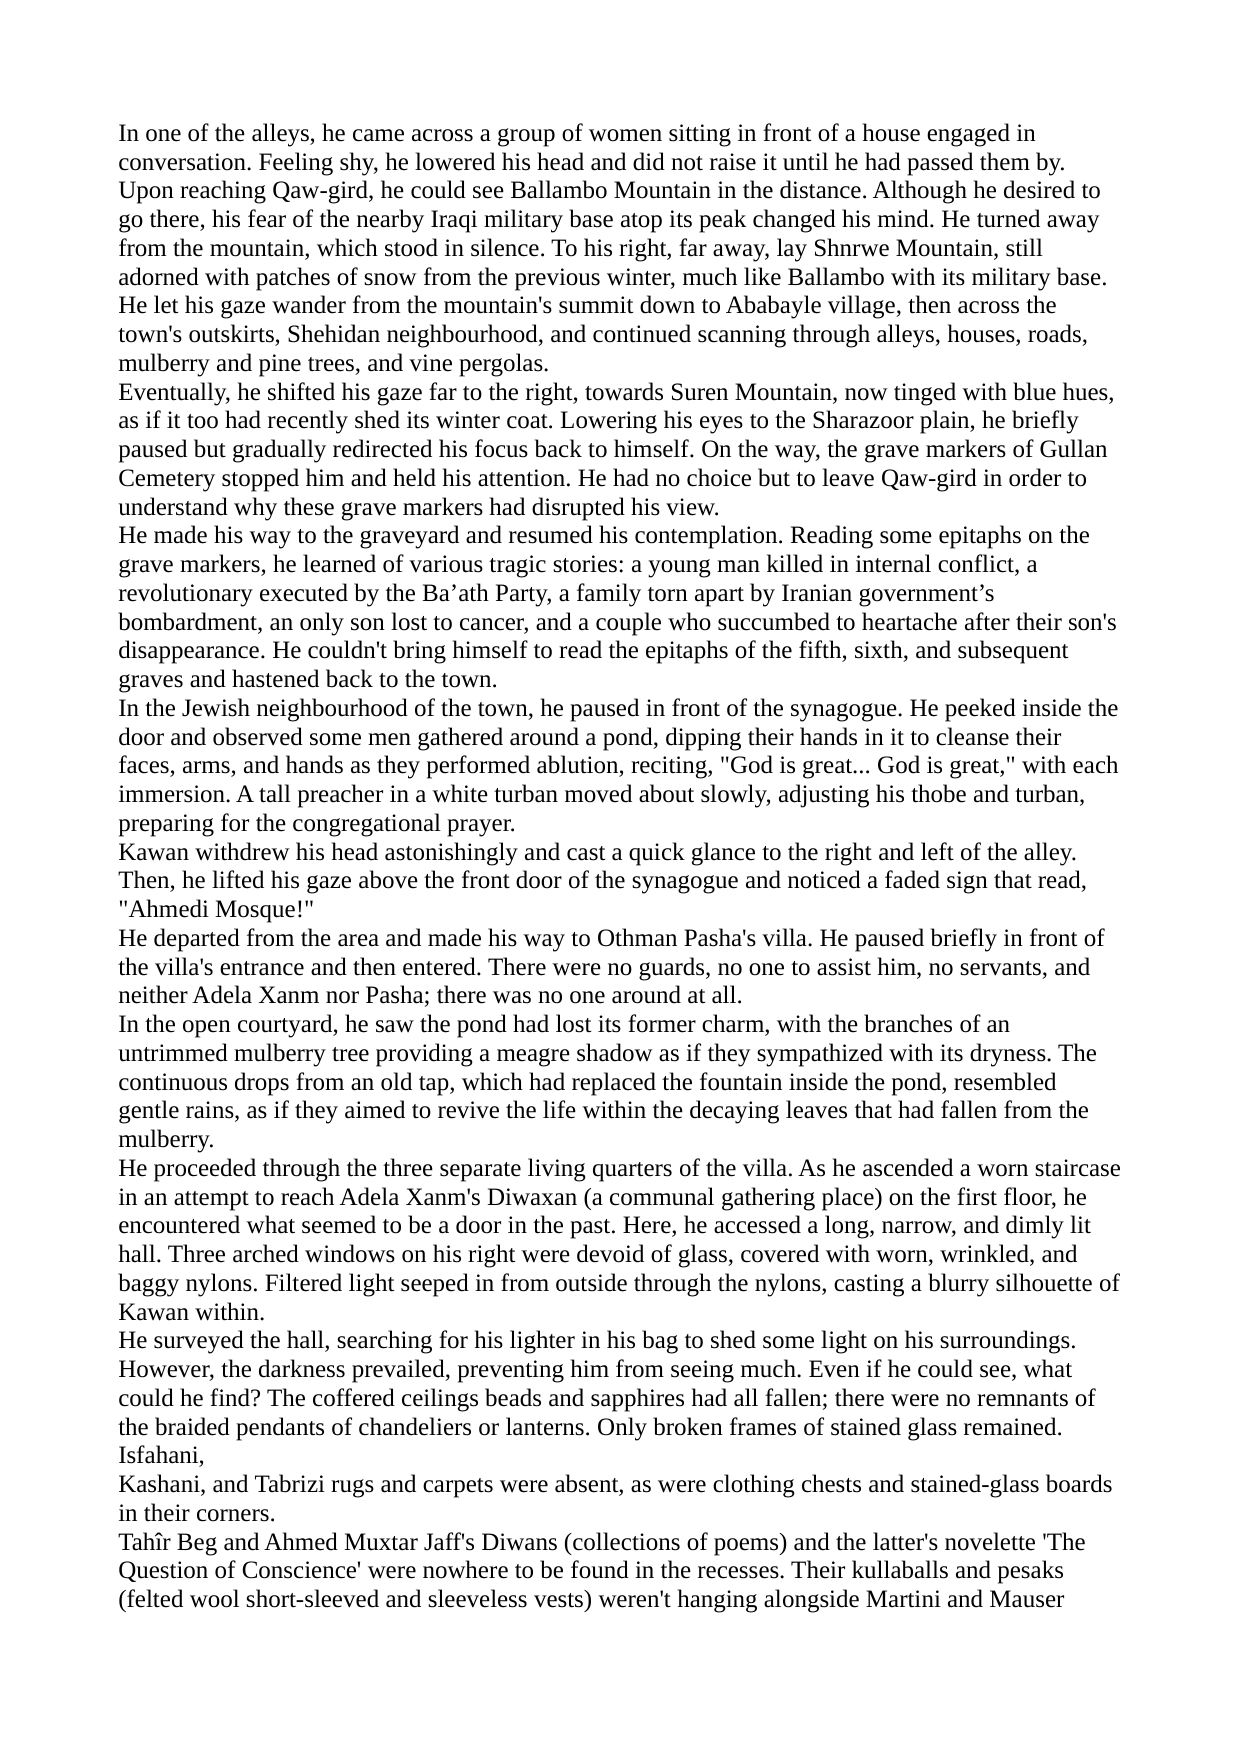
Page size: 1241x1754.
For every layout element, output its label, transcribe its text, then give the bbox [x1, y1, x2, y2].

text In the open courtyard, he saw the pond had lost its former charm, with the branches of an untrimmed mulberry tree providing a meagre shadow as if they sympathized with its dryness. The continuous drops from an old tap, which had replaced the fountain inside the pond, resembled gentle rains, as if they aimed to revive the life within the decaying leaves that had fallen from the mulberry. [118, 1009, 1122, 1153]
text Upon reaching Qaw-gird, he could see Ballambo Mountain in the distance. Although he desired to go there, his fear of the nearby Iraqi military base atop its peak changed his mind. He turned away from the mountain, which stood in silence. To his right, far away, lay Shnrwe Mountain, still adorned with patches of snow from the previous winter, much like Ballambo with its military base. He let his gaze wander from the mountain's summit down to Ababayle village, then across the town's outskirts, Shehidan neighbourhood, and continued scanning through alleys, houses, roads, mulberry and pine trees, and vine pergolas. [118, 176, 1122, 377]
text He proceeded through the three separate living quarters of the villa. As he ascended a worn staircase in an attempt to reach Adela Xanm's Diwaxan (a communal gathering place) on the first floor, he encountered what seemed to be a door in the past. Here, he accessed a long, narrow, and dimly lit hall. Three arched windows on his right were devoid of glass, covered with worn, wrinkled, and baggy nylons. Filtered light seeped in from outside through the nylons, casting a blurry silhouette of Kawan within. [118, 1153, 1122, 1326]
text Kawan withdrew his head astonishingly and cast a quick glance to the right and left of the alley. Then, he lifted his gaze above the front door of the synagogue and noticed a faded sign that read, "Ahmedi Mosque!" [118, 837, 1122, 923]
text He departed from the area and made his way to Othman Pasha's villa. He paused briefly in front of the villa's entrance and then entered. There were no guards, no one to assist him, no servants, and neither Adela Xanm nor Pasha; there was no one around at all. [118, 923, 1122, 1009]
text He made his way to the graveyard and resumed his contemplation. Reading some epitaphs on the grave markers, he learned of various tragic stories: a young man killed in internal conflict, a revolutionary executed by the Ba’ath Party, a family torn apart by Iranian government’s bombardment, an only son lost to cancer, and a couple who succumbed to heartache after their son's disappearance. He couldn't bring himself to read the epitaphs of the fifth, sixth, and subsequent graves and hastened back to the town. [118, 521, 1122, 693]
text He surveyed the hall, searching for his lighter in his bag to shed some light on his surroundings. However, the darkness prevailed, preventing him from seeing much. Even if he could see, what could he find? The coffered ceilings beads and sapphires had all fallen; there were no remnants of the braided pendants of chandeliers or lanterns. Only broken frames of stained glass remained. Isfahani, [118, 1326, 1122, 1469]
text In one of the alleys, he came across a group of women sitting in front of a house engaged in conversation. Feeling shy, he lowered his head and did not raise it until he had passed them by. [118, 118, 1122, 176]
text In the Jewish neighbourhood of the town, he paused in front of the synagogue. He peeked inside the door and observed some men gathered around a pond, dipping their hands in it to cleanse their faces, arms, and hands as they performed ablution, reciting, "God is great... God is great," with each immersion. A tall preacher in a white turban moved about slowly, adjusting his thobe and turban, preparing for the congregational prayer. [118, 693, 1122, 837]
text Tahîr Beg and Ahmed Muxtar Jaff's Diwans (collections of poems) and the latter's novelette 'The Question of Conscience' were nowhere to be found in the recesses. Their kullaballs and pesaks (felted wool short-sleeved and sleeveless vests) weren't hanging alongside Martini and Mauser [118, 1527, 1122, 1613]
text Kashani, and Tabrizi rugs and carpets were absent, as were clothing chests and stained-glass boards in their corners. [118, 1469, 1122, 1527]
text Eventually, he shifted his gaze far to the right, towards Suren Mountain, now tinged with blue hues, as if it too had recently shed its winter coat. Lowering his eyes to the Sharazoor plain, he briefly paused but gradually redirected his focus back to himself. On the way, the grave markers of Gullan Cemetery stopped him and held his attention. He had no choice but to leave Qaw-gird in order to understand why these grave markers had disrupted his view. [118, 377, 1122, 521]
